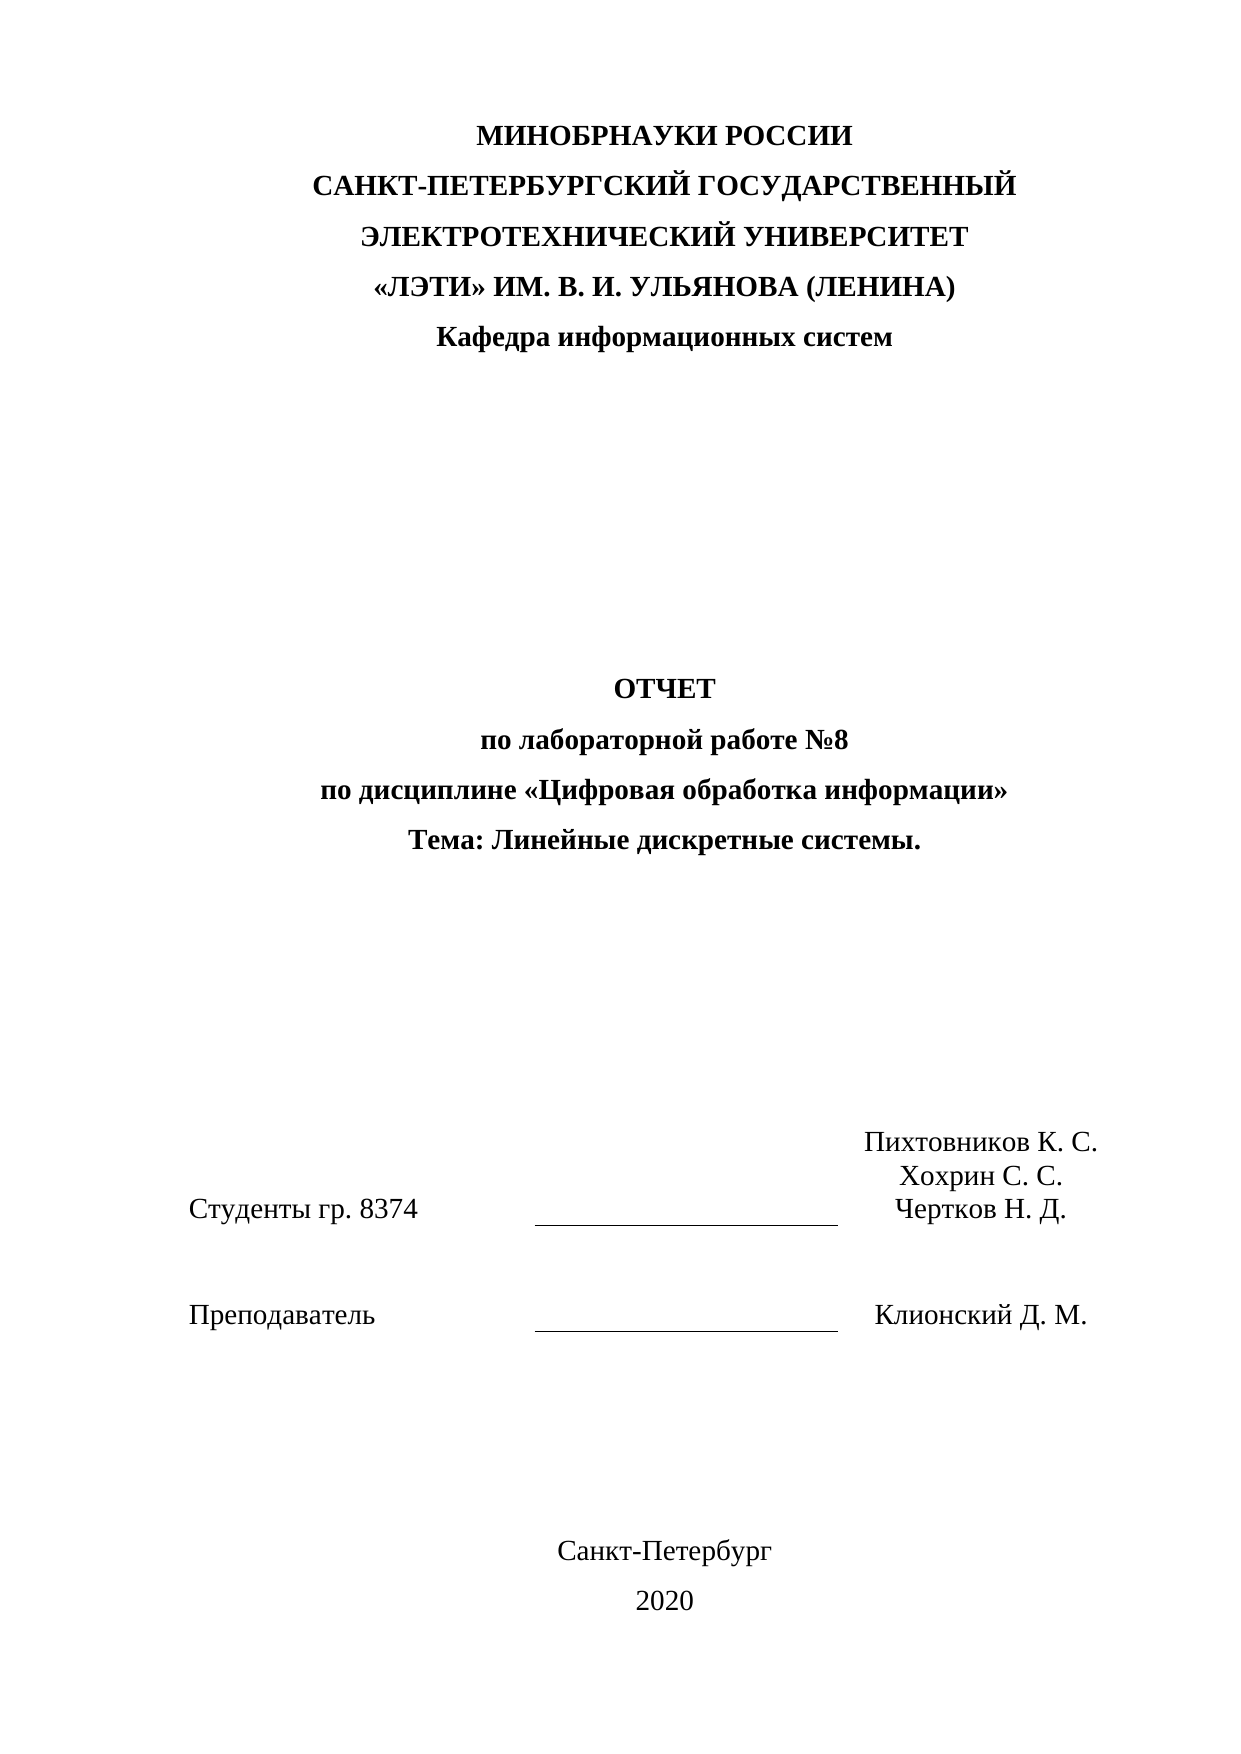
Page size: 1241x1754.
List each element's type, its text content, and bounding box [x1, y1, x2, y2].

text Кафедра информационных систем [177, 319, 1152, 353]
text «ЛЭТИ» ИМ. В. И. УЛЬЯНОВА (ЛЕНИНА) [177, 269, 1152, 303]
table_header Студенты гр. 8374 [177, 1124, 534, 1225]
table_cell Преподаватель [177, 1225, 534, 1331]
text Санкт-Петербург [177, 1533, 1152, 1566]
text ЭЛЕКТРОТЕХНИЧЕСКИЙ УНИВЕРСИТЕТ [177, 219, 1152, 252]
text Тема: Линейные дискретные системы. [177, 822, 1152, 856]
text ОТЧЕТ [177, 672, 1152, 705]
text 2020 [177, 1583, 1152, 1617]
table_cell Клионский Д. М. [838, 1225, 1124, 1331]
text по дисциплине «Цифровая обработка информации» [177, 772, 1152, 806]
table_header [535, 1124, 838, 1225]
table_cell [535, 1226, 838, 1331]
text по лабораторной работе №8 [177, 722, 1152, 755]
table_header Пихтовников К. С. Хохрин С. С. Чертков Н. Д. [838, 1124, 1124, 1225]
text САНКТ-ПЕТЕРБУРГСКИЙ ГОСУДАРСТВЕННЫЙ [177, 168, 1152, 202]
text МИНОБРНАУКИ РОССИИ [177, 118, 1152, 152]
